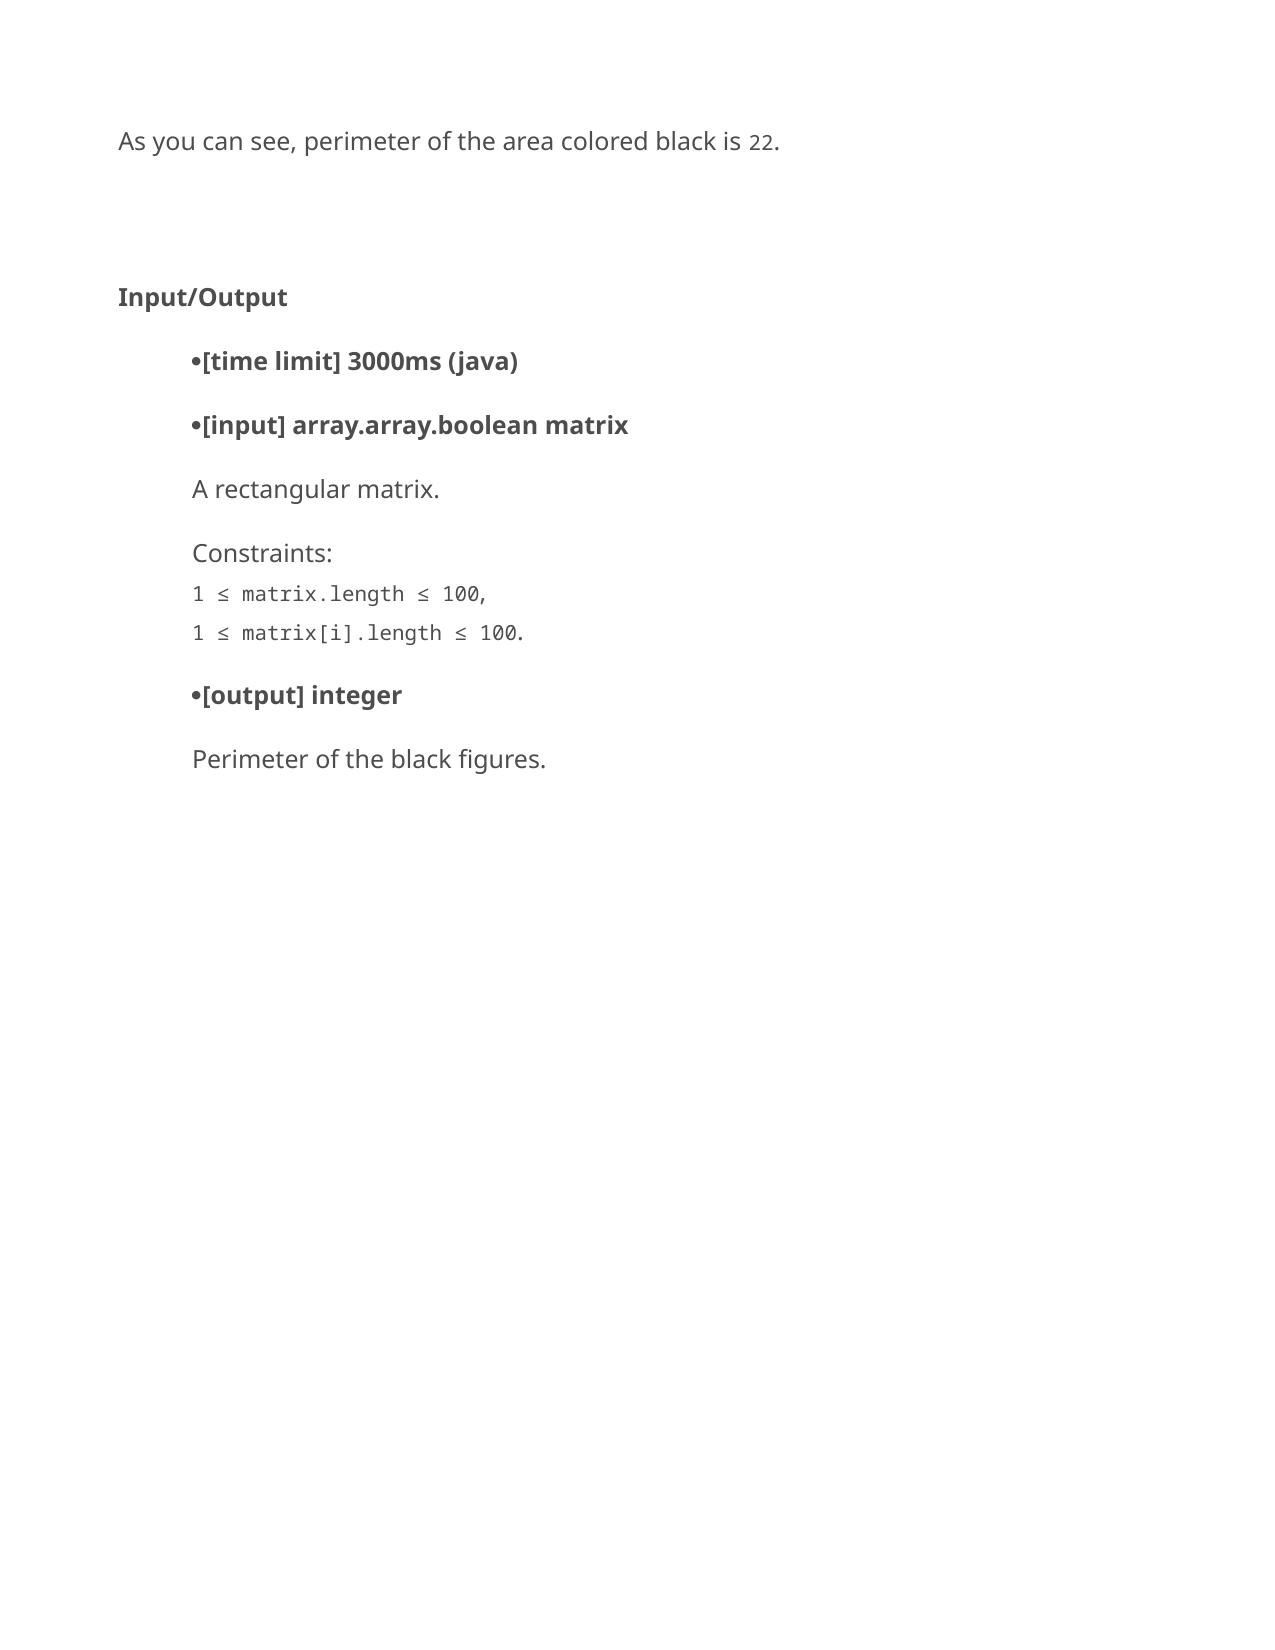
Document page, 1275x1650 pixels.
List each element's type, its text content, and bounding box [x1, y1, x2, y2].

list [input] array.array.boolean matrix [192, 402, 1157, 442]
text Perimeter of the black figures. [192, 737, 1157, 776]
list [time limit] 3000ms (java) [192, 338, 1157, 377]
text Input/Output [118, 274, 1157, 313]
text Constraints: 1 ≤ matrix.length ≤ 100, 1 ≤ matrix[i].length ≤ 100. [192, 531, 1157, 648]
list [output] integer [192, 673, 1157, 712]
text A rectangular matrix. [192, 467, 1157, 506]
text As you can see, perimeter of the area colored black is 22. [118, 118, 1157, 157]
